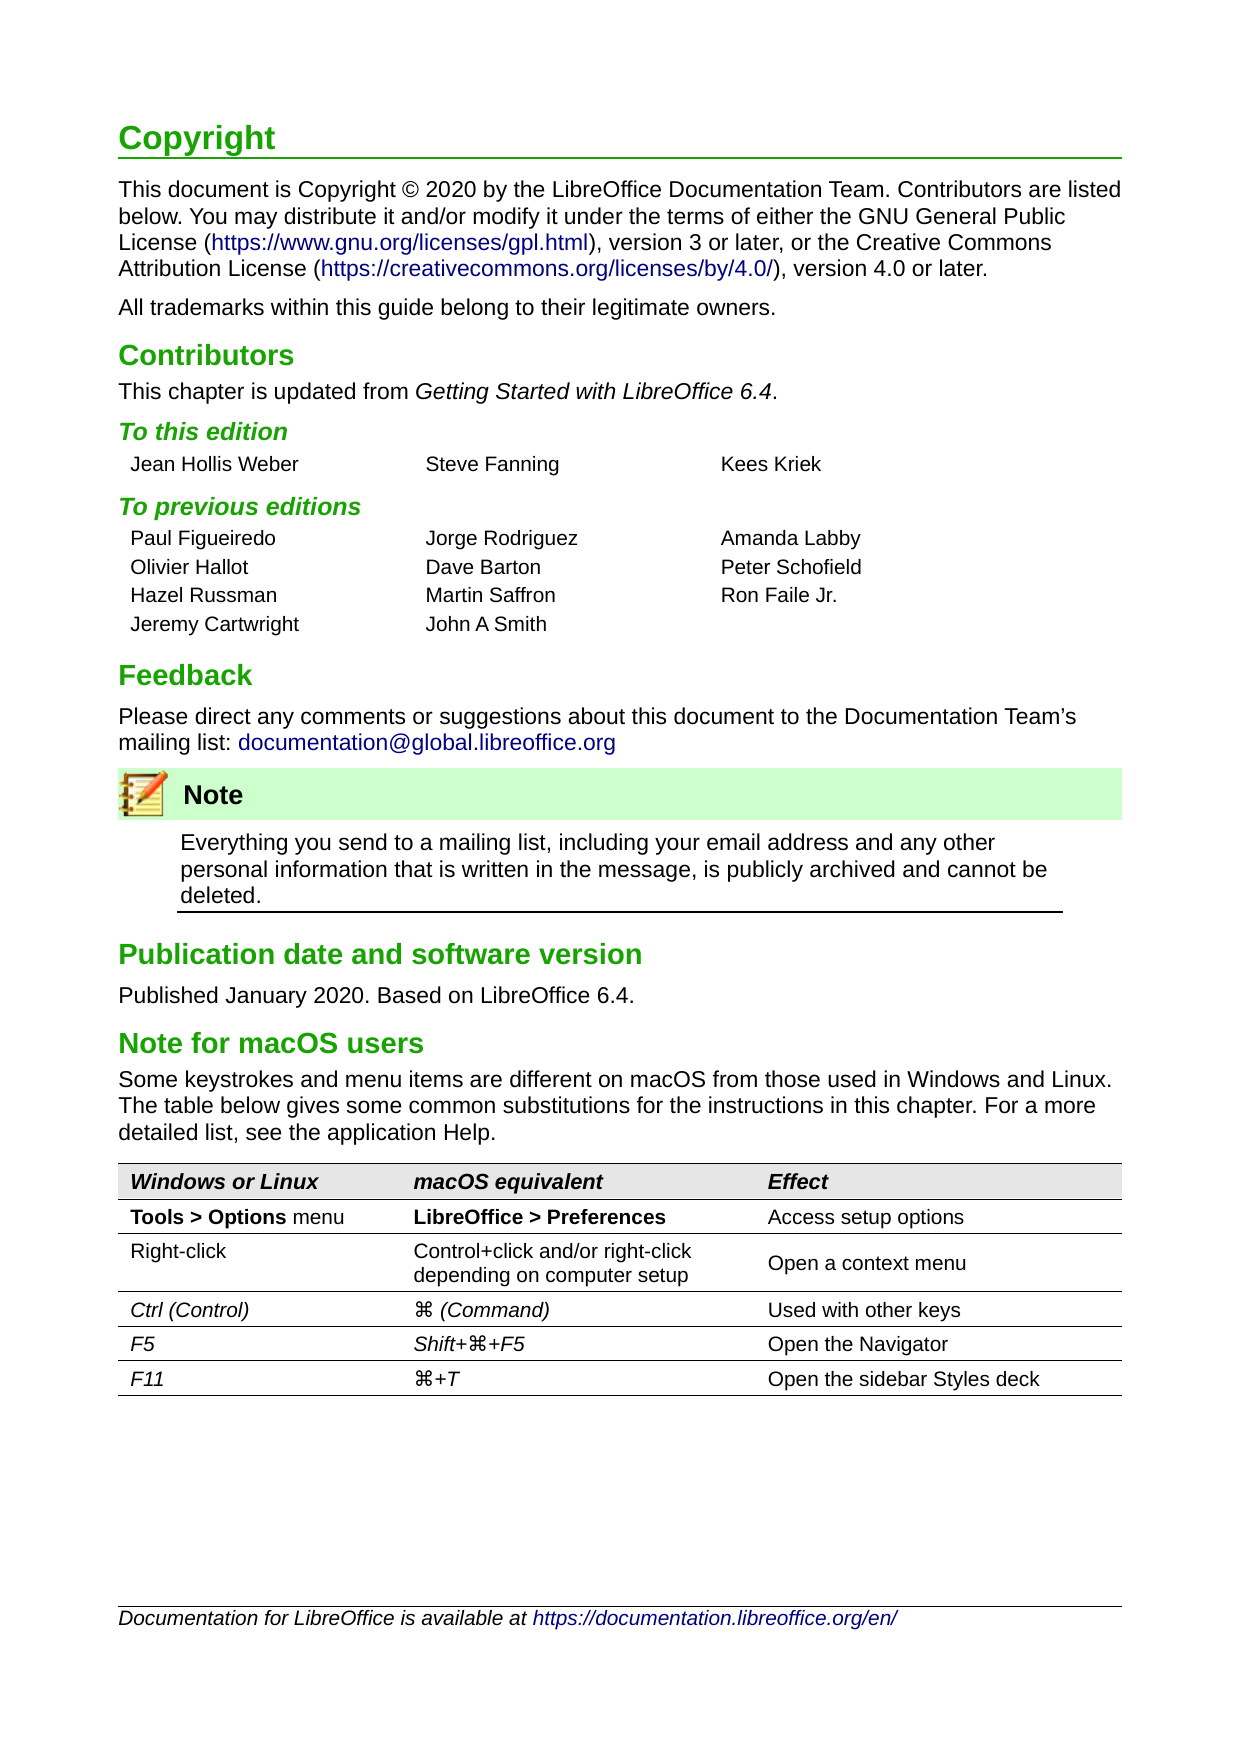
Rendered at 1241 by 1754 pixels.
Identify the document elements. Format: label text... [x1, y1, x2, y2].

text Published January 2020. Based on LibreOffice 6.4. [118, 982, 1122, 1009]
subtitle Note [118, 768, 1122, 820]
table_cell Hazel Russman [118, 583, 413, 612]
table_header Kees Kriek [709, 451, 1122, 480]
text Everything you send to a mailing list, including your email address and any other personal information that is written in the message, is publicly archived and cannot be deleted. [177, 826, 1063, 911]
table_header Amanda Labby [709, 526, 1122, 555]
text This chapter is updated from Getting Started with LibreOffice 6.4. [118, 378, 1122, 404]
table_header Effect [756, 1164, 1122, 1198]
subtitle Feedback [118, 658, 1122, 691]
subtitle Note for macOS users [118, 1026, 1122, 1060]
table_cell Shift+⌘+F5 [401, 1327, 756, 1360]
table_header Jorge Rodriguez [414, 526, 709, 555]
table_cell Olivier Hallot [118, 555, 413, 583]
subtitle Contributors [118, 338, 1122, 372]
table_cell Open the Navigator [756, 1327, 1122, 1360]
text Please direct any comments or suggestions about this document to the Documentation Team’s mailing list: documentation@global.libreoffice.org [118, 703, 1122, 756]
subtitle Publication date and software version [118, 937, 1122, 971]
table_cell John A Smith [414, 612, 709, 640]
table_cell Used with other keys [756, 1292, 1122, 1326]
table_header Jean Hollis Weber [118, 451, 413, 480]
table_cell ⌘ (Command) [401, 1292, 756, 1326]
table_cell Open the sidebar Styles deck [756, 1361, 1122, 1395]
subtitle To previous editions [118, 492, 1122, 520]
table_cell Martin Saffron [414, 583, 709, 612]
picture [119, 769, 170, 820]
text Some keystrokes and menu items are different on macOS from those used in Windows and Linux. The table below gives some common substitutions for the instructions in this chapter. For a more detailed list, see the application Help. [118, 1066, 1122, 1145]
table_cell Peter Schofield [709, 555, 1122, 583]
subtitle Copyright [118, 118, 1122, 157]
table_header Steve Fanning [414, 451, 709, 480]
text This document is Copyright © 2020 by the LibreOffice Documentation Team. Contributors are listed below. You may distribute it and/or modify it under the terms of either the GNU General Public License (https://www.gnu.org/licenses/gpl.html), version 3 or later, or the Creative Commons Attribution License (https://creativecommons.org/licenses/by/4.0/), version 4.0 or later. [118, 176, 1122, 282]
table_header Windows or Linux [118, 1164, 401, 1198]
table_cell Access setup options [756, 1200, 1122, 1233]
table_cell ⌘+T [401, 1361, 756, 1395]
table_cell Control+click and/or right-click depending on computer setup [401, 1234, 756, 1291]
table_cell Ron Faile Jr. [709, 583, 1122, 612]
subtitle To this edition [118, 417, 1122, 445]
table_cell Ctrl (Control) [118, 1292, 401, 1326]
table_cell LibreOffice > Preferences [401, 1200, 756, 1233]
table_header macOS equivalent [401, 1164, 756, 1198]
table_cell F5 [118, 1327, 401, 1360]
table_cell Open a context menu [756, 1234, 1122, 1291]
table_cell Right-click [118, 1234, 401, 1291]
table_cell Jeremy Cartwright [118, 612, 413, 640]
table_cell Dave Barton [414, 555, 709, 583]
text All trademarks within this guide belong to their legitimate owners. [118, 294, 1122, 321]
table_cell [709, 612, 1122, 640]
table_cell F11 [118, 1361, 401, 1395]
table_cell Tools > Options menu [118, 1200, 401, 1233]
table_header Paul Figueiredo [118, 526, 413, 555]
